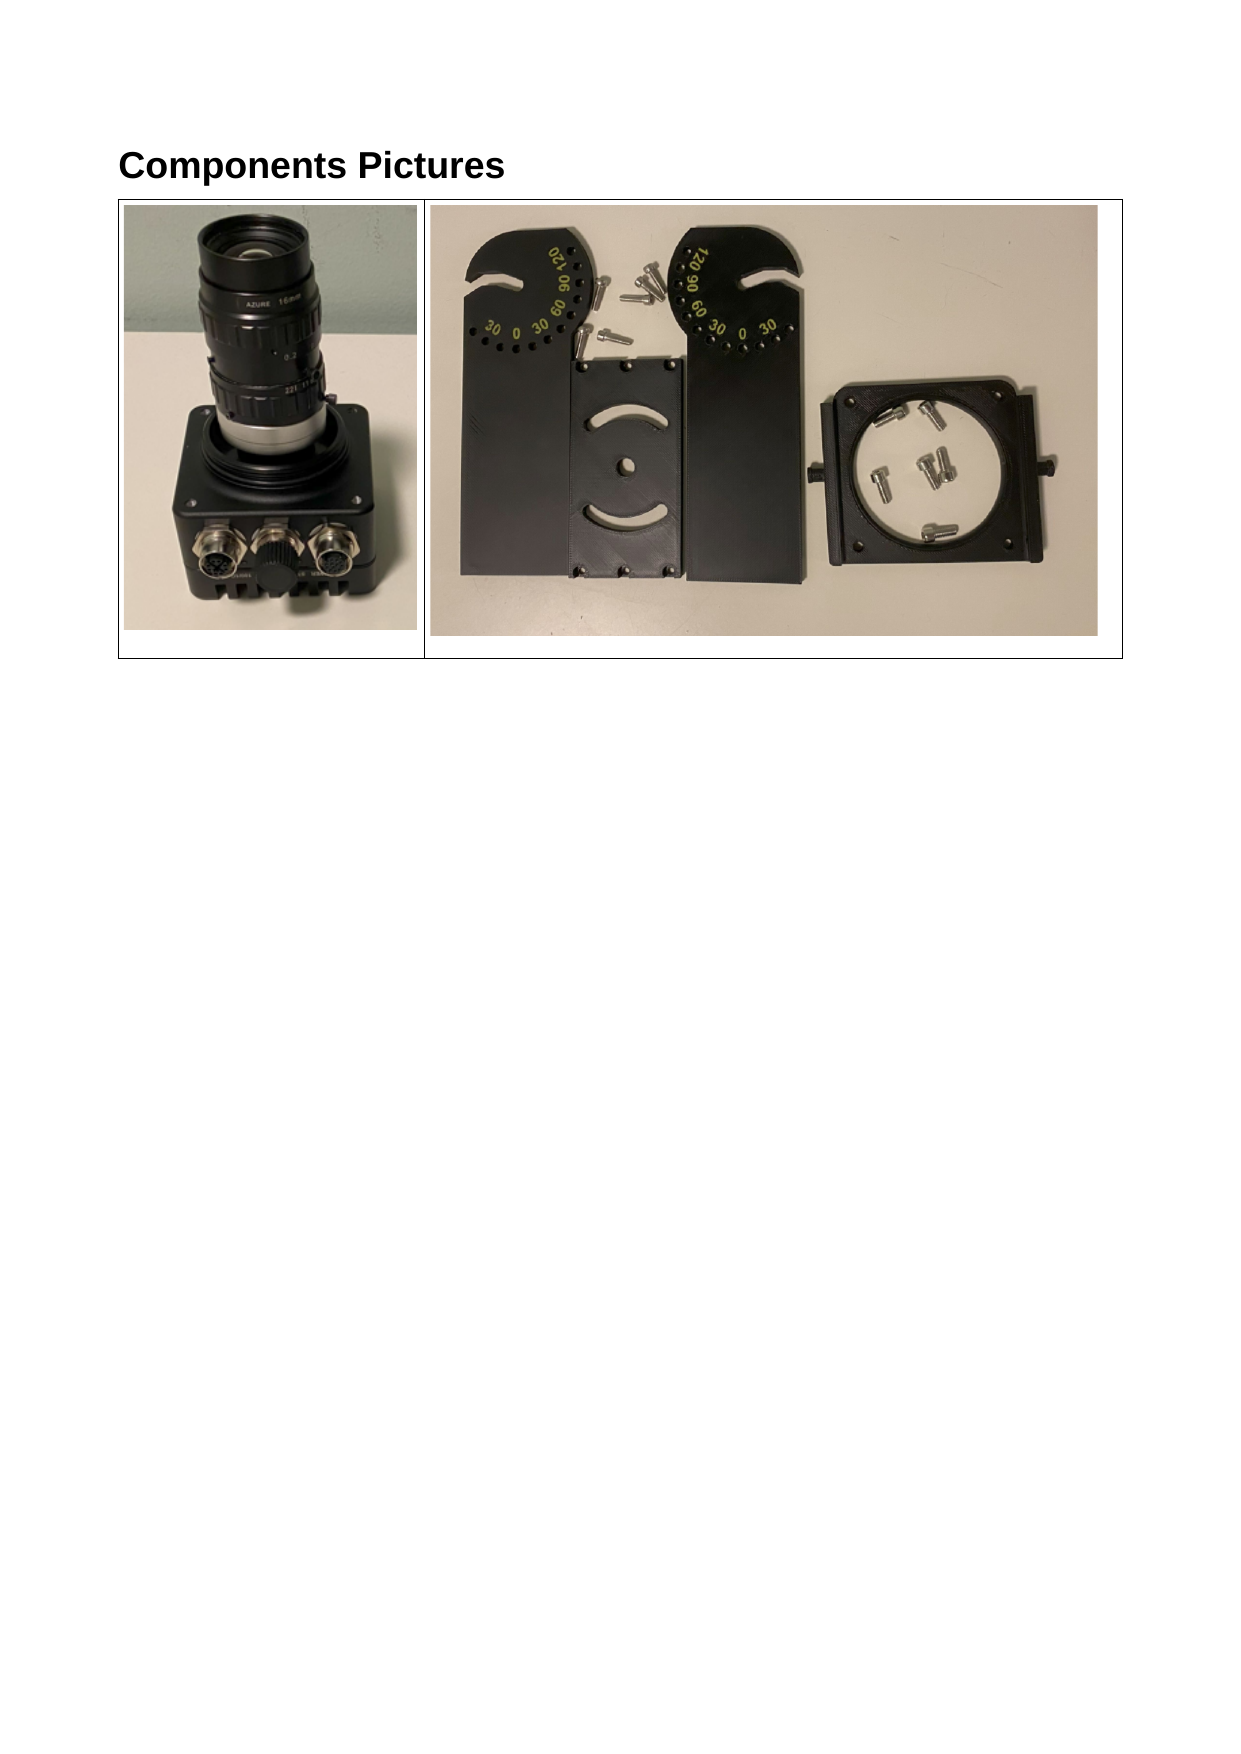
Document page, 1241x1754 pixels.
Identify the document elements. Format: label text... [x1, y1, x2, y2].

table_header [425, 200, 1122, 658]
subtitle Components Pictures [118, 143, 1122, 186]
picture [430, 205, 1098, 636]
picture [123, 205, 417, 630]
table_header [119, 200, 424, 658]
